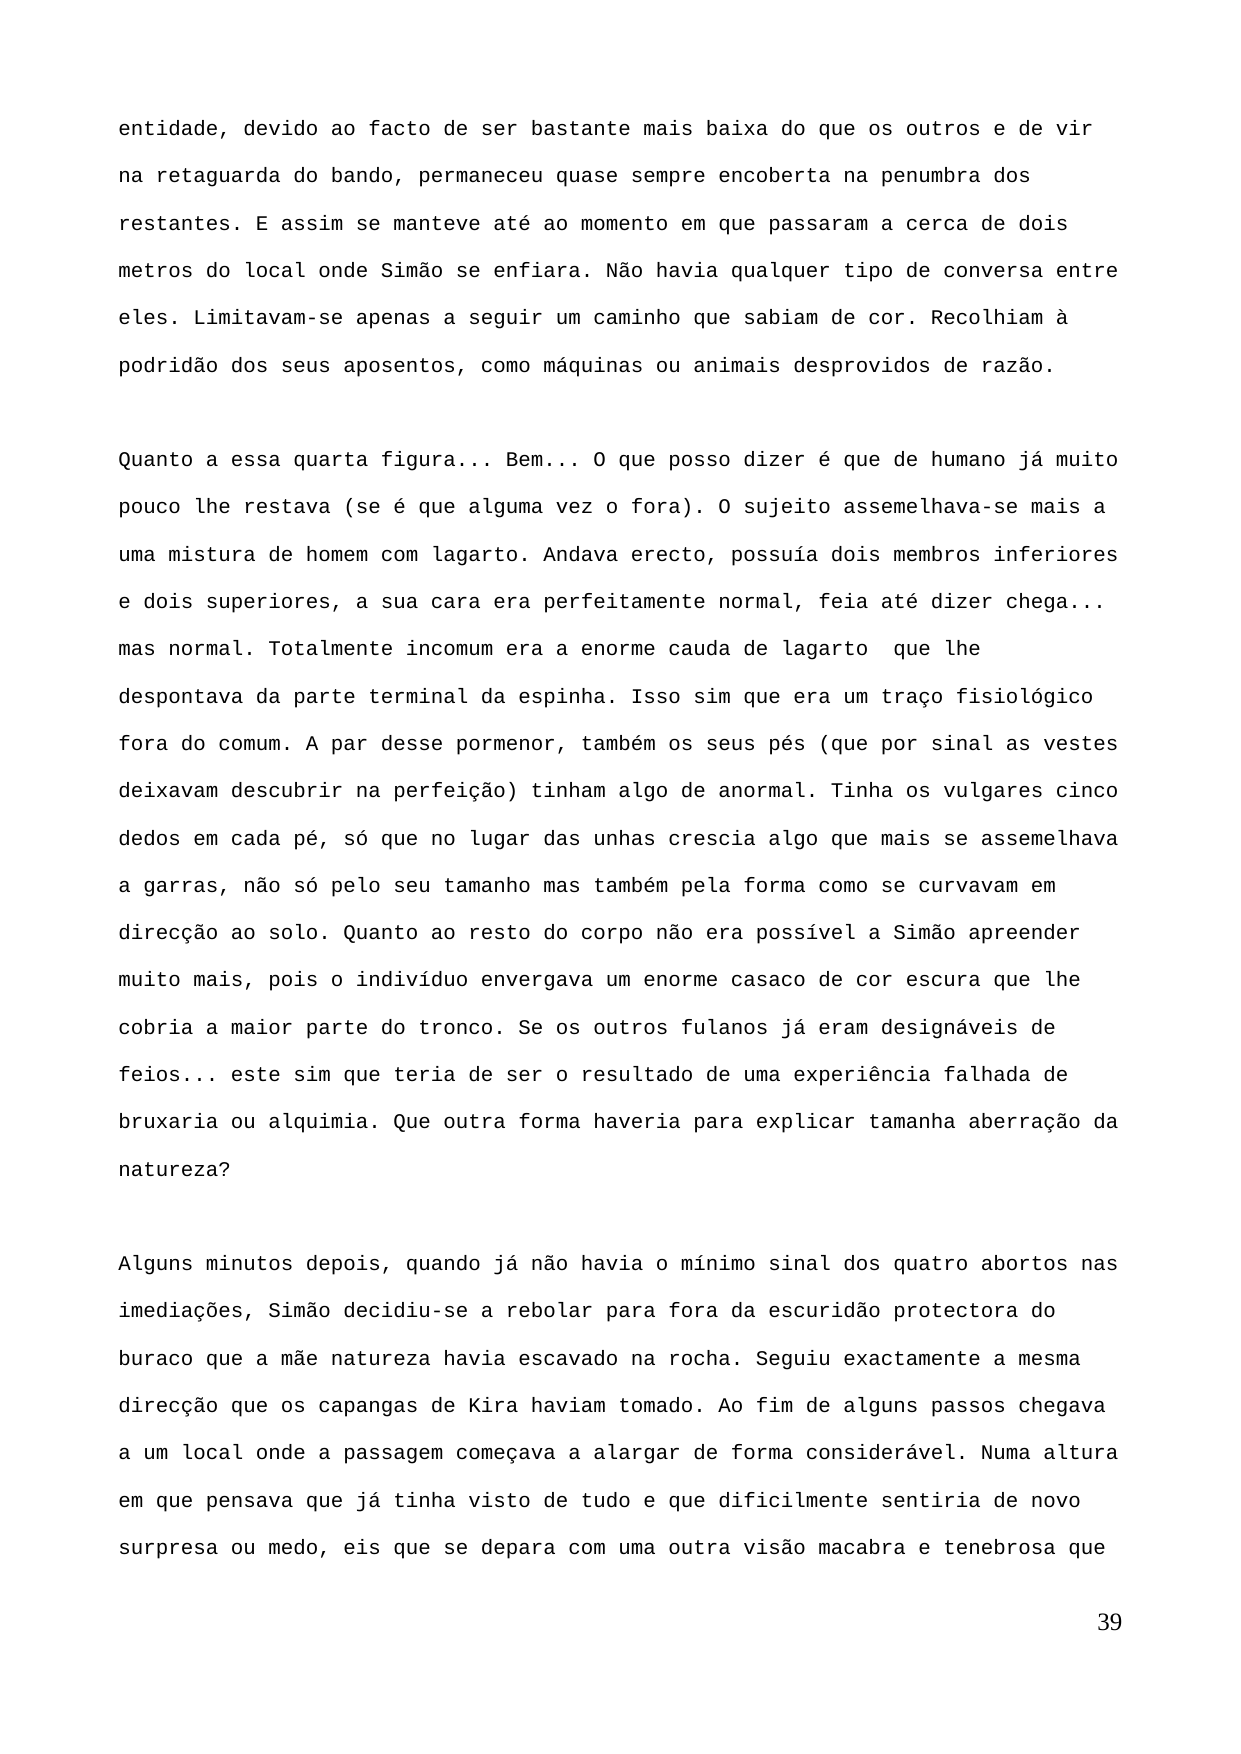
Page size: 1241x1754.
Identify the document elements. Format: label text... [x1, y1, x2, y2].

text Quanto a essa quarta figura... Bem... O que posso dizer é que de humano já muito pouco lhe restava (se é que alguma vez o fora). O sujeito assemelhava-se mais a uma mistura de homem com lagarto. Andava erecto, possuía dois membros inferiores e dois superiores, a sua cara era perfeitamente normal, feia até dizer chega... mas normal. Totalmente incomum era a enorme cauda de lagarto que lhe despontava da parte terminal da espinha. Isso sim que era um traço fisiológico fora do comum. A par desse pormenor, também os seus pés (que por sinal as vestes deixavam descubrir na perfeição) tinham algo de anormal. Tinha os vulgares cinco dedos em cada pé, só que no lugar das unhas crescia algo que mais se assemelhava a garras, não só pelo seu tamanho mas também pela forma como se curvavam em direcção ao solo. Quanto ao resto do corpo não era possível a Simão apreender muito mais, pois o indivíduo envergava um enorme casaco de cor escura que lhe cobria a maior parte do tronco. Se os outros fulanos já eram designáveis de feios... este sim que teria de ser o resultado de uma experiência falhada de bruxaria ou alquimia. Que outra forma haveria para explicar tamanha aberração da natureza? [118, 449, 1122, 1182]
text Alguns minutos depois, quando já não havia o mínimo sinal dos quatro abortos nas imediações, Simão decidiu-se a rebolar para fora da escuridão protectora do buraco que a mãe natureza havia escavado na rocha. Seguiu exactamente a mesma direcção que os capangas de Kira haviam tomado. Ao fim de alguns passos chegava a um local onde a passagem começava a alargar de forma considerável. Numa altura em que pensava que já tinha visto de tudo e que dificilmente sentiria de novo surpresa ou medo, eis que se depara com uma outra visão macabra e tenebrosa que [118, 1253, 1122, 1561]
text entidade, devido ao facto de ser bastante mais baixa do que os outros e de vir na retaguarda do bando, permaneceu quase sempre encoberta na penumbra dos restantes. E assim se manteve até ao momento em que passaram a cerca de dois metros do local onde Simão se enfiara. Não havia qualquer tipo de conversa entre eles. Limitavam-se apenas a seguir um caminho que sabiam de cor. Recolhiam à podridão dos seus aposentos, como máquinas ou animais desprovidos de razão. [118, 118, 1122, 378]
